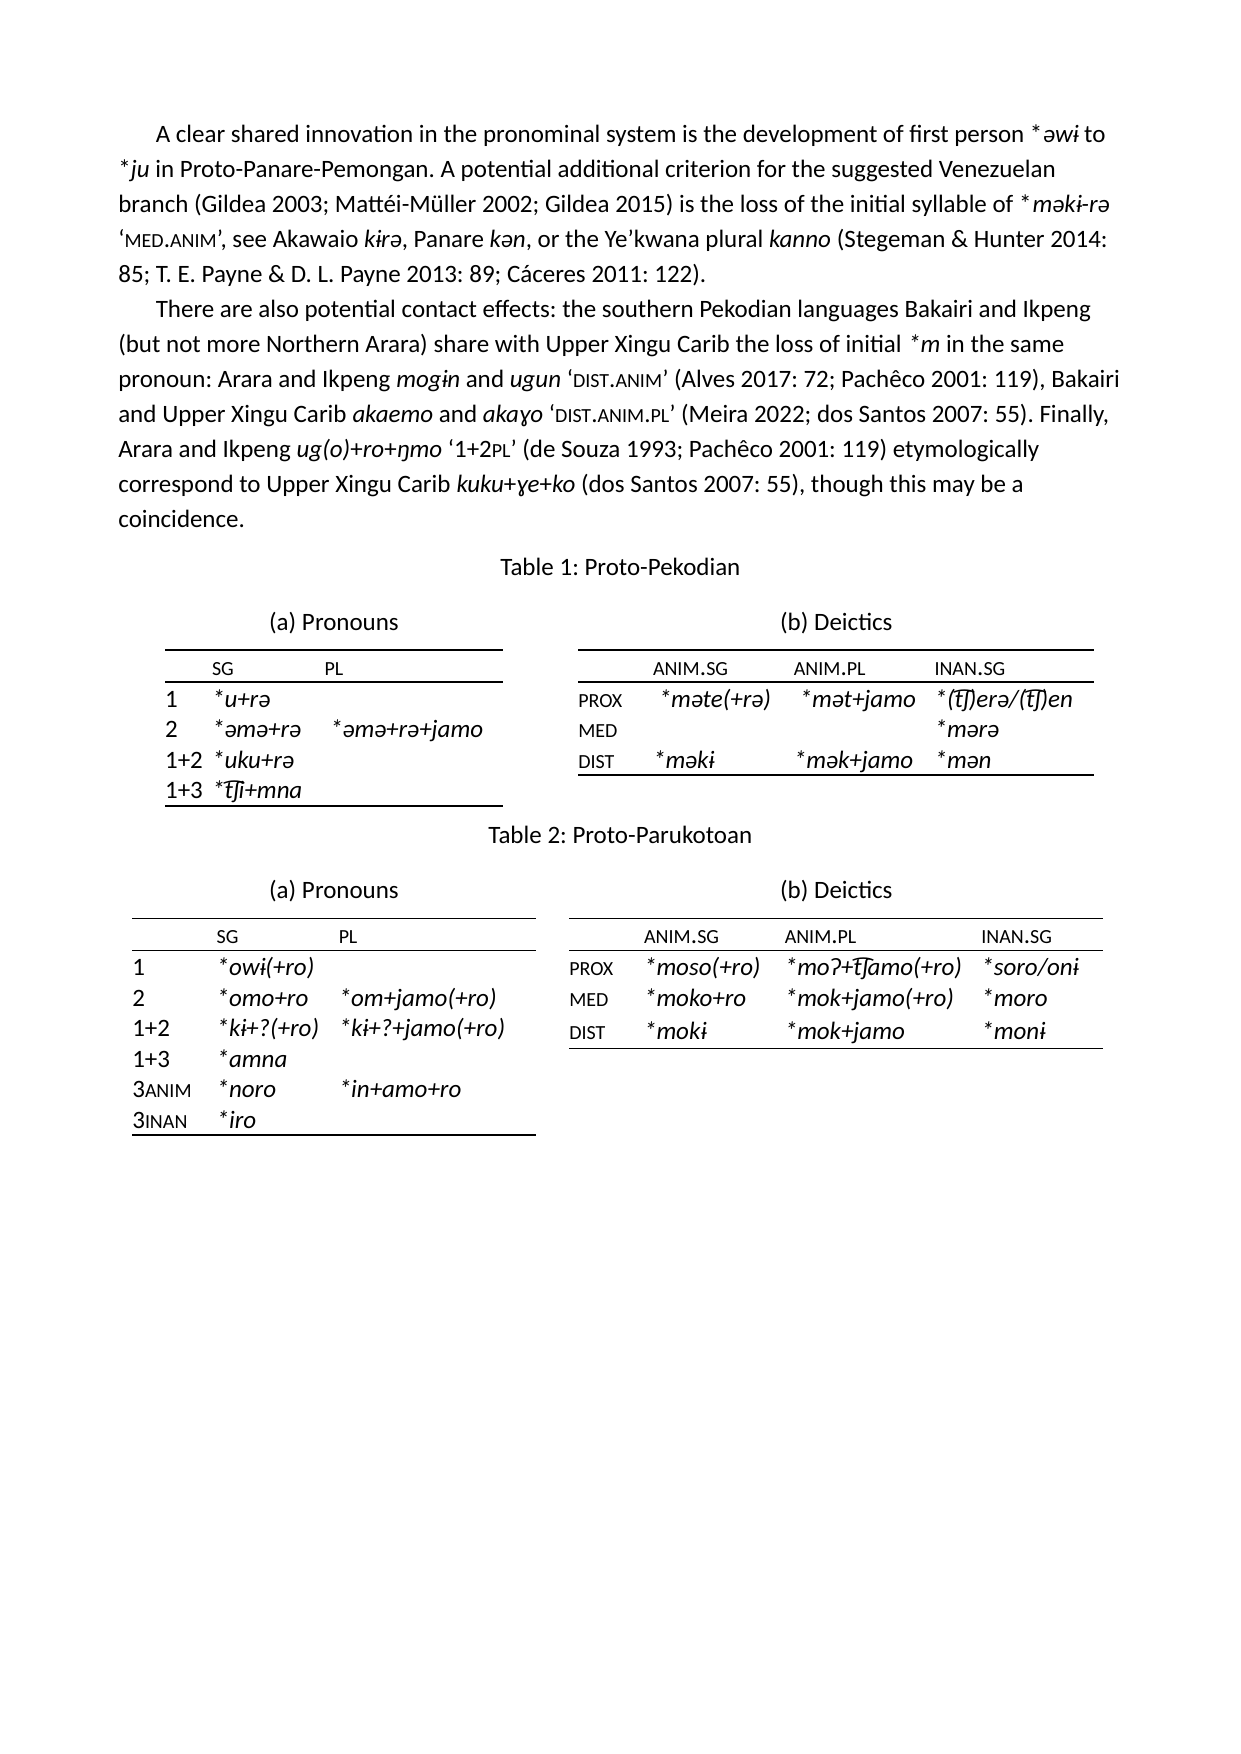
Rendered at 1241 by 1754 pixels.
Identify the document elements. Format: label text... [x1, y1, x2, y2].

table_cell dist [578, 744, 653, 774]
table_cell *məkɨ [653, 744, 794, 774]
table_cell *in+amo+ro [339, 1073, 536, 1104]
table_cell *u+rə [212, 683, 324, 713]
text A clear shared innovation in the pronominal system is the development of first person *əwɨ to *ju in Proto-Panare-Pemongan. A potential additional criterion for the suggested Venezuelan branch (Gildea 2003; Mattéi-Müller 2002; Gildea 2015) is the loss of the initial syllable of *məkɨ-rə ‘med.anim’, see Akawaio kɨrə, Panare kən, or the Ye’kwana plural kanno (Stegeman & Hunter 2014: 85; T. E. Payne & D. L. Payne 2013: 89; Cáceres 2011: 122). [118, 118, 1122, 289]
table_cell *əmə+rə+jamo [324, 713, 502, 744]
table_cell *mokɨ [644, 1015, 784, 1047]
table_cell dist [569, 1015, 644, 1047]
table_cell *iro [216, 1104, 338, 1134]
table_cell 1+3 [132, 1043, 216, 1073]
table_header (a) Pronouns [118, 862, 549, 1136]
table_header (a) Pronouns [118, 594, 549, 807]
table_cell *kɨ+?(+ro) [216, 1012, 338, 1043]
text There are also potential contact effects: the southern Pekodian languages Bakairi and Ikpeng (but not more Northern Arara) share with Upper Xingu Carib the loss of initial *m in the same pronoun: Arara and Ikpeng mogɨn and ugun ‘dist.anim’ (Alves 2017: 72; Pachêco 2001: 119), Bakairi and Upper Xingu Carib akaemo and akaɣo ‘dist.anim.pl’ (Meira 2022; dos Santos 2007: 55). Finally, Arara and Ikpeng ug(o)+ro+ŋmo ‘1+2pl’ (de Souza 1993; Pachêco 2001: 119) etymologically correspond to Upper Xingu Carib kuku+ɣe+ko (dos Santos 2007: 55), though this may be a coincidence. [118, 293, 1122, 534]
table_header [569, 919, 644, 950]
table_cell 2 [132, 982, 216, 1012]
table_header pl [324, 651, 502, 681]
table_cell *soro/onɨ [981, 951, 1103, 982]
table_cell *əmə+rə [212, 713, 324, 744]
table_cell *mok+jamo(+ro) [785, 982, 981, 1015]
table_cell *amna [216, 1043, 338, 1073]
table_cell *mərə [934, 713, 1094, 744]
table_cell [324, 683, 502, 713]
table_cell 1+3 [165, 774, 212, 805]
table_header sg [216, 919, 338, 950]
table_header [132, 919, 216, 950]
table_cell med [578, 713, 653, 744]
table_header sg [212, 651, 324, 681]
table_cell 1 [132, 951, 216, 982]
table_header anim.sg [653, 651, 794, 681]
table_cell [339, 1104, 536, 1134]
table_header (b) Deictics [549, 594, 1123, 807]
table_cell prox [578, 683, 653, 713]
table_header pl [339, 919, 536, 950]
table_cell [324, 744, 502, 774]
table_header (b) Deictics [549, 862, 1123, 1136]
table_cell *monɨ [981, 1015, 1103, 1047]
table_cell *məte(+rə) [653, 683, 794, 713]
text Table 1: Proto-Pekodian [118, 551, 1122, 581]
table_cell 3inan [132, 1104, 216, 1134]
table_cell med [569, 982, 644, 1015]
table_cell 1+2 [165, 744, 212, 774]
text Table 2: Proto-Parukotoan [118, 819, 1122, 849]
table_header inan.sg [981, 919, 1103, 950]
table_header [578, 651, 653, 681]
table_cell *om+jamo(+ro) [339, 982, 536, 1012]
table_cell *noro [216, 1073, 338, 1104]
table_cell 3anim [132, 1073, 216, 1104]
table_cell *kɨ+?+jamo(+ro) [339, 1012, 536, 1043]
table_cell *mət+jamo [794, 683, 934, 713]
table_header [165, 651, 212, 681]
table_cell *moro [981, 982, 1103, 1015]
table_cell *omo+ro [216, 982, 338, 1012]
table_cell *mək+jamo [794, 744, 934, 774]
table_cell *mən [934, 744, 1094, 774]
table_cell *moʔ+t͡ʃamo(+ro) [785, 951, 981, 982]
table_header inan.sg [934, 651, 1094, 681]
table_cell *moko+ro [644, 982, 784, 1015]
table_cell *moso(+ro) [644, 951, 784, 982]
table_cell [794, 713, 934, 744]
table_cell [339, 951, 536, 982]
table_cell *(t͡ʃ)erə/(t͡ʃ)en [934, 683, 1094, 713]
table_cell *uku+rə [212, 744, 324, 774]
table_cell 1 [165, 683, 212, 713]
table_cell prox [569, 951, 644, 982]
table_cell [324, 774, 502, 805]
table_cell *mok+jamo [785, 1015, 981, 1047]
table_cell *owɨ(+ro) [216, 951, 338, 982]
table_header anim.pl [794, 651, 934, 681]
table_header anim.pl [785, 919, 981, 950]
table_cell 1+2 [132, 1012, 216, 1043]
table_cell *t͡ʃi+mna [212, 774, 324, 805]
table_header anim.sg [644, 919, 784, 950]
table_cell 2 [165, 713, 212, 744]
table_cell [339, 1043, 536, 1073]
table_cell [653, 713, 794, 744]
